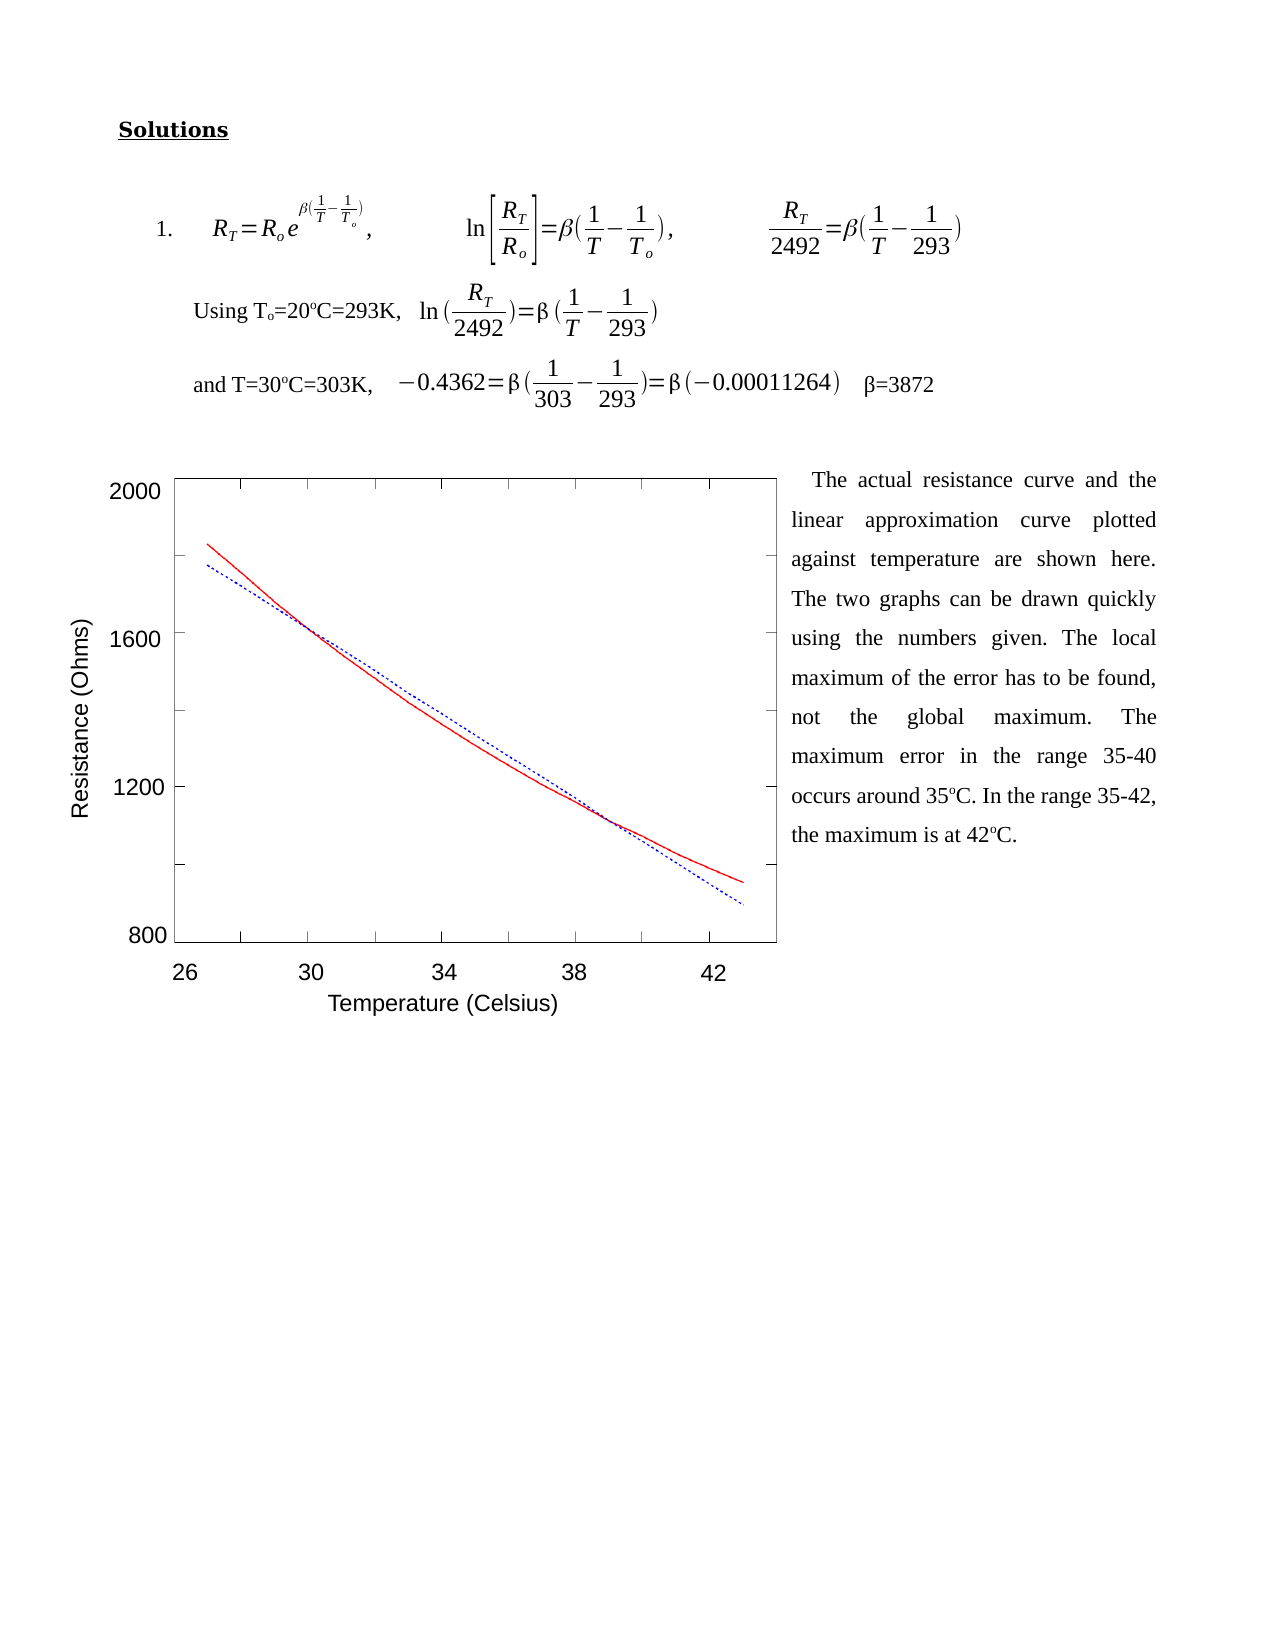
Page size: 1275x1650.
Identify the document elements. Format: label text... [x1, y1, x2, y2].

list Using To=20oC=293K, [156, 279, 1157, 342]
text Solutions [118, 118, 1157, 143]
text The actual resistance curve and the linear approximation curve plotted against temperature are shown here. The two graphs can be drawn quickly using the numbers given. The local maximum of the error has to be found, not the global maximum. The maximum error in the range 35-40 occurs around 35oC. In the range 35-42, the maximum is at 42oC. [791, 466, 1157, 848]
list and T=30oC=303K, β=3872 [156, 355, 1157, 414]
